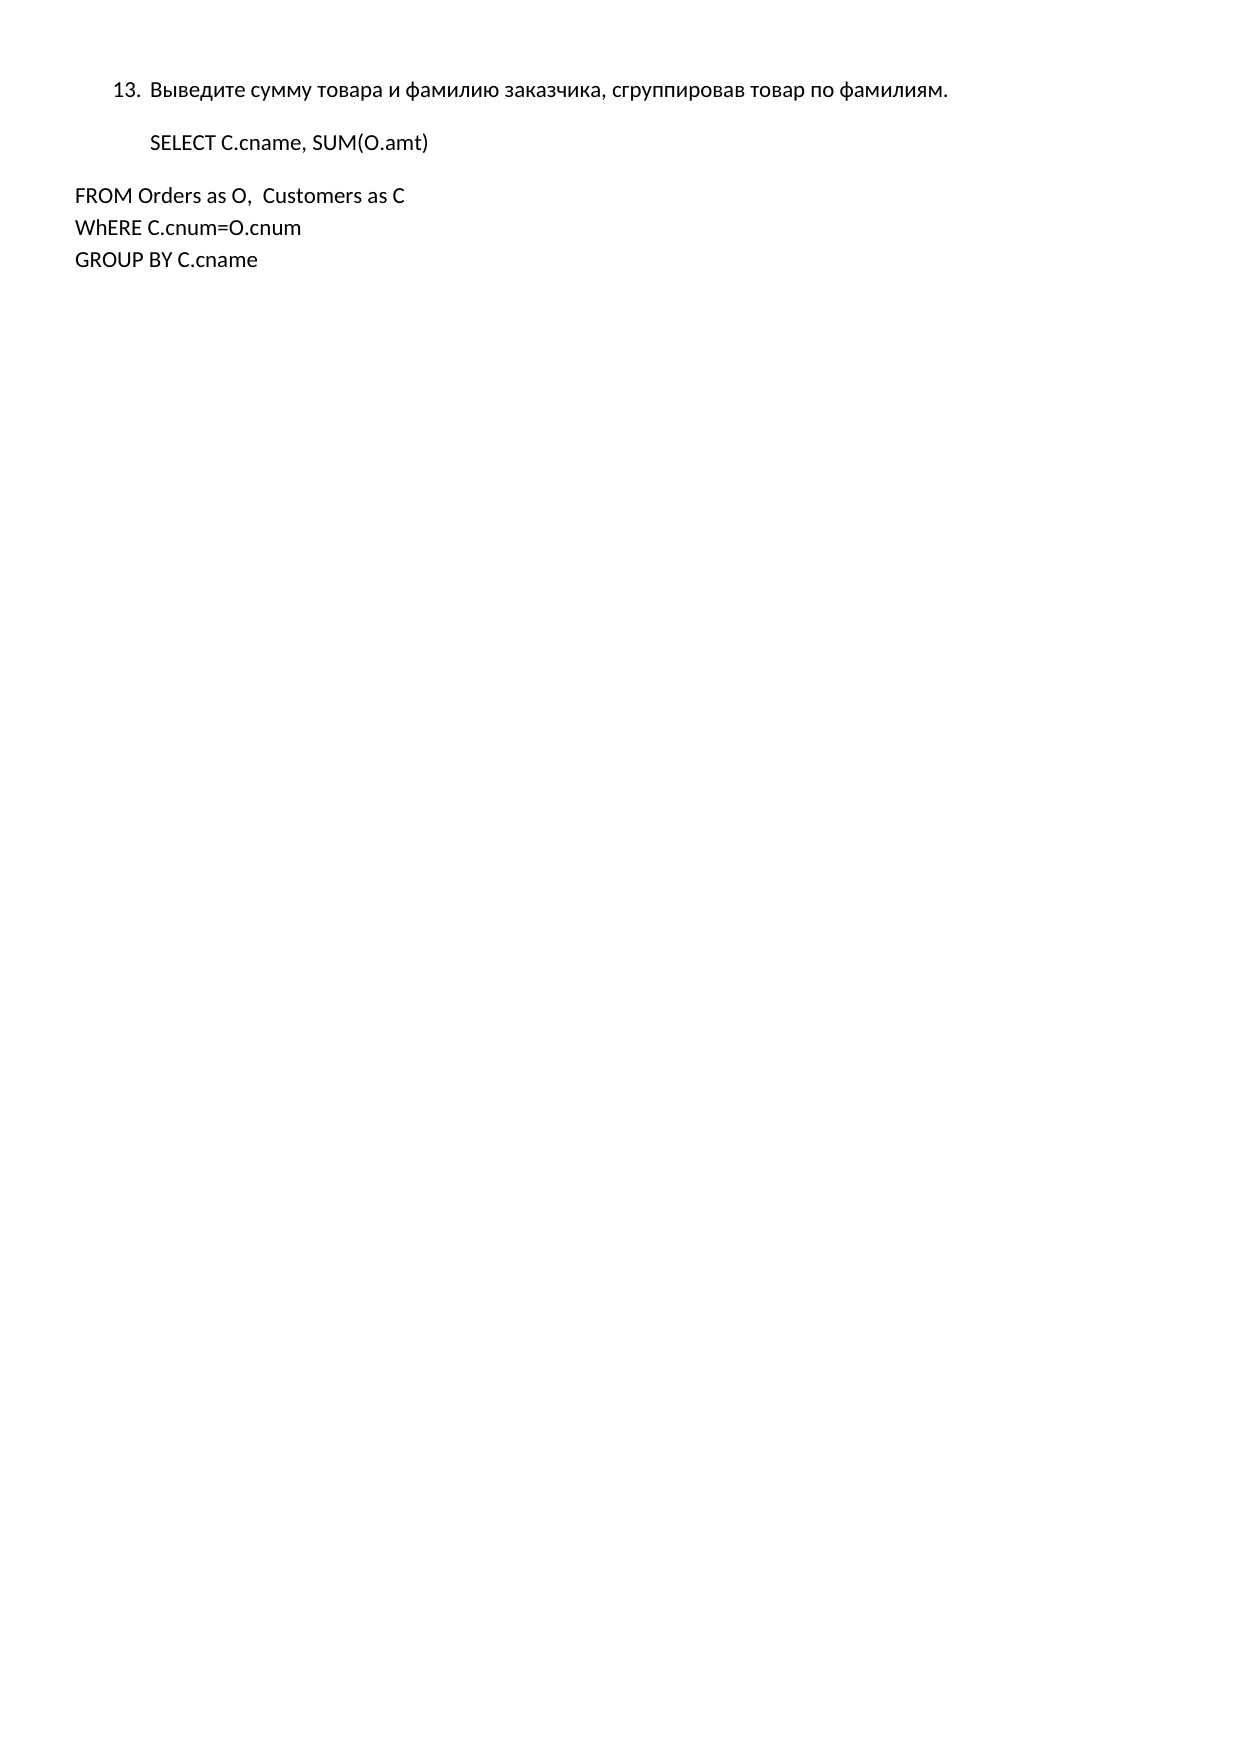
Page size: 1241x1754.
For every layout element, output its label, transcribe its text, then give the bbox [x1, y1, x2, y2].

text GROUP BY C.cname [75, 245, 1165, 273]
text WhERE C.cnum=O.cnum [75, 213, 1165, 241]
text FROM Orders as O, Customers as C [75, 181, 1165, 209]
list SELECT C.cname, SUM(O.amt) [112, 128, 1165, 156]
list Выведите сумму товара и фамилию заказчика, сгруппировав товар по фамилиям. [112, 75, 1165, 103]
